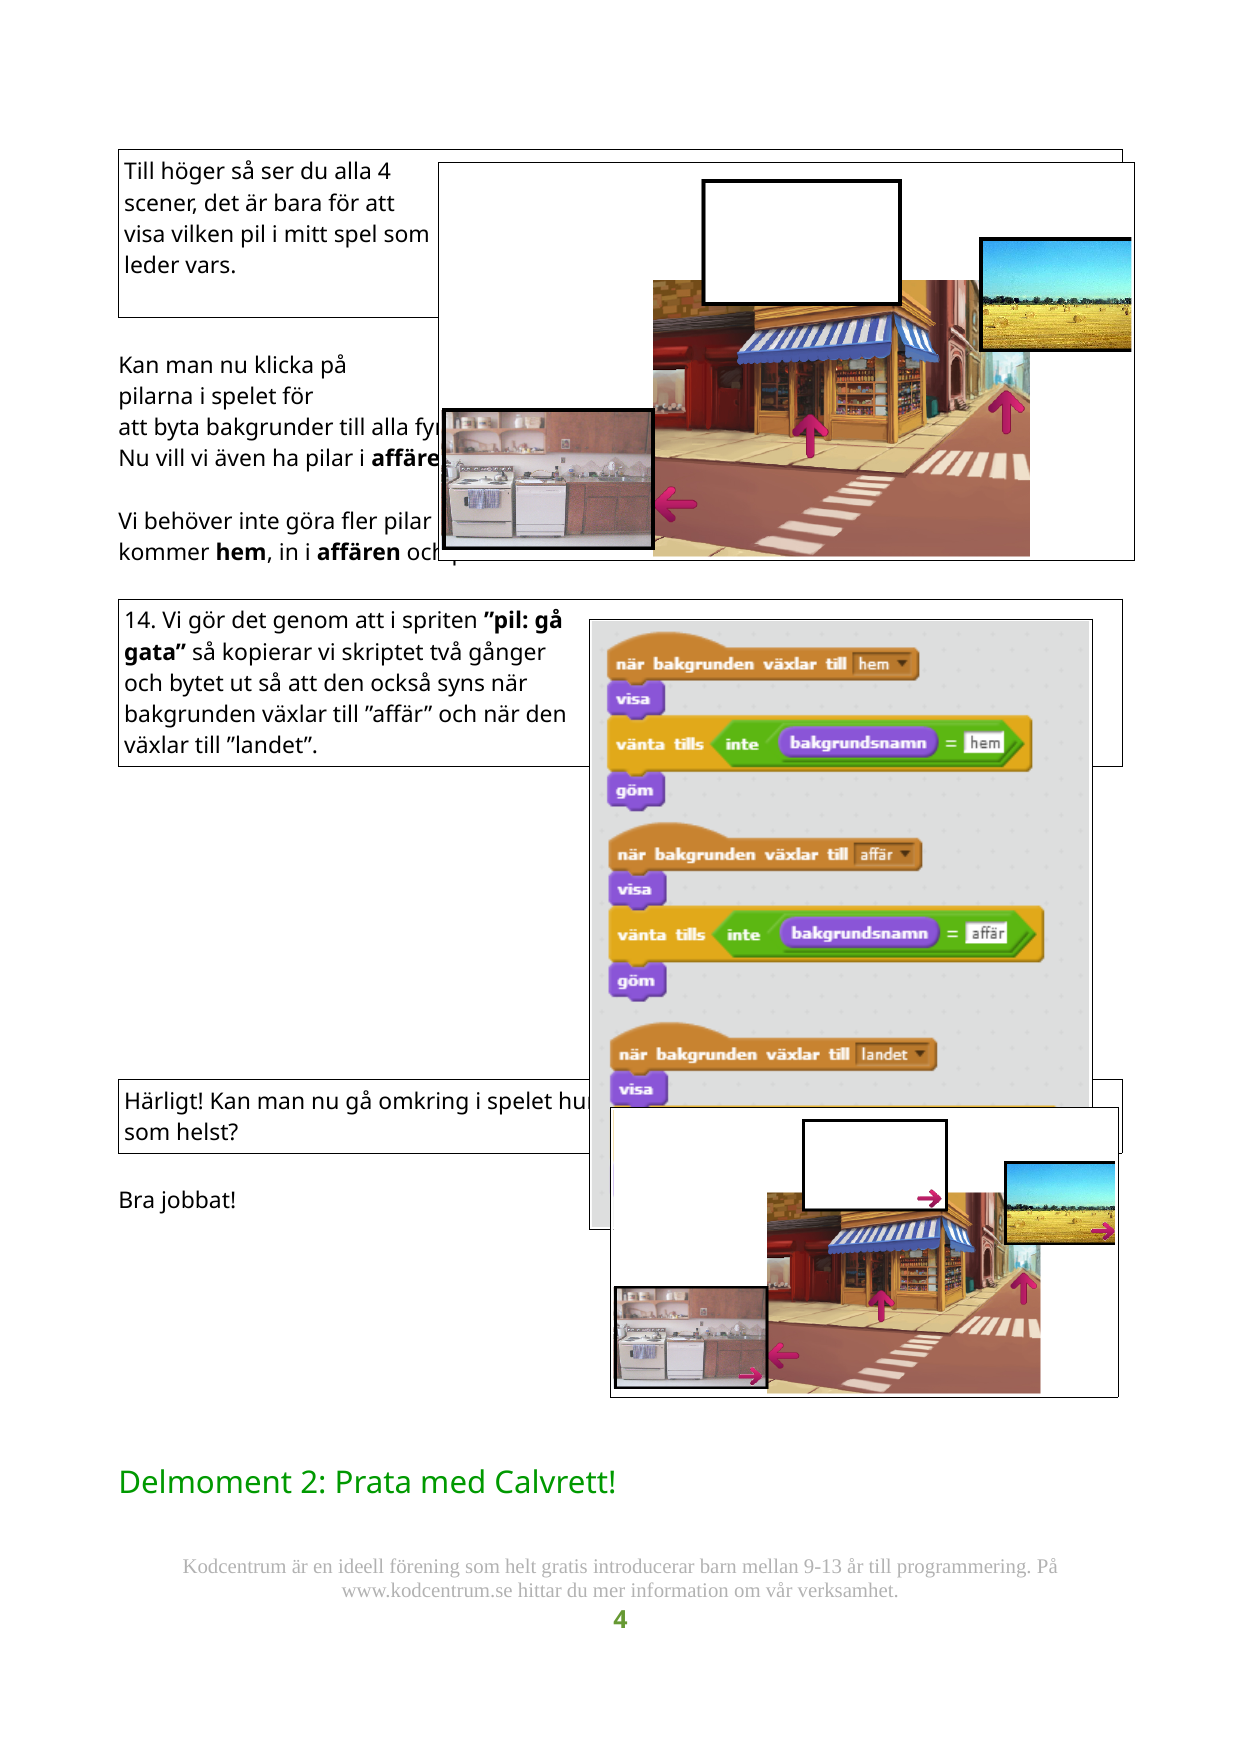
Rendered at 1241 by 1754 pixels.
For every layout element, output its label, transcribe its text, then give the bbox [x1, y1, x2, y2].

picture [613, 1110, 1115, 1394]
text Delmoment 2: Prata med Calvrett! [118, 1460, 1122, 1502]
table_header Härligt! Kan man nu gå omkring i spelet hur som helst? [1093, 1080, 1122, 1153]
picture [441, 165, 1132, 557]
table_header 14. Vi gör det genom att i spriten ”pil: gå gata” så kopierar vi skriptet två gånger och bytet ut så att den också syns när bakgrunden växlar till ”affär” och när den växlar till ”landet”. [590, 620, 1092, 1229]
text Bra jobbat! [118, 1184, 589, 1216]
table_header Till höger så ser du alla 4 scener, det är bara för att visa vilken pil i mitt spel som leder vars. [439, 163, 1134, 560]
text Vi behöver inte göra fler pilar för det. Vi kan göra så att pilen ”pil: gå gata” visas när man kommer hem, in i affären och på landet! [118, 505, 1122, 567]
text att byta bakgrunder till alla fyra bakgrunder? [118, 411, 438, 442]
text Nu vill vi även ha pilar i affären och på landet så att man kan komma tillbaka till gatan! [118, 442, 438, 473]
table_header Härligt! Kan man nu gå omkring i spelet hur som helst? [611, 1108, 1118, 1397]
text Kan man nu klicka på [118, 348, 438, 380]
table_header Härligt! Kan man nu gå omkring i spelet hur som helst? [119, 1080, 589, 1153]
table_header 14. Vi gör det genom att i spriten ”pil: gå gata” så kopierar vi skriptet två gånger och bytet ut så att den också syns när bakgrunden växlar till ”affär” och när den växlar till ”landet”. [119, 600, 1122, 766]
text pilarna i spelet för [118, 380, 438, 411]
picture [591, 621, 1089, 1227]
table_header Till höger så ser du alla 4 scener, det är bara för att visa vilken pil i mitt spel som leder vars. [119, 150, 1122, 317]
